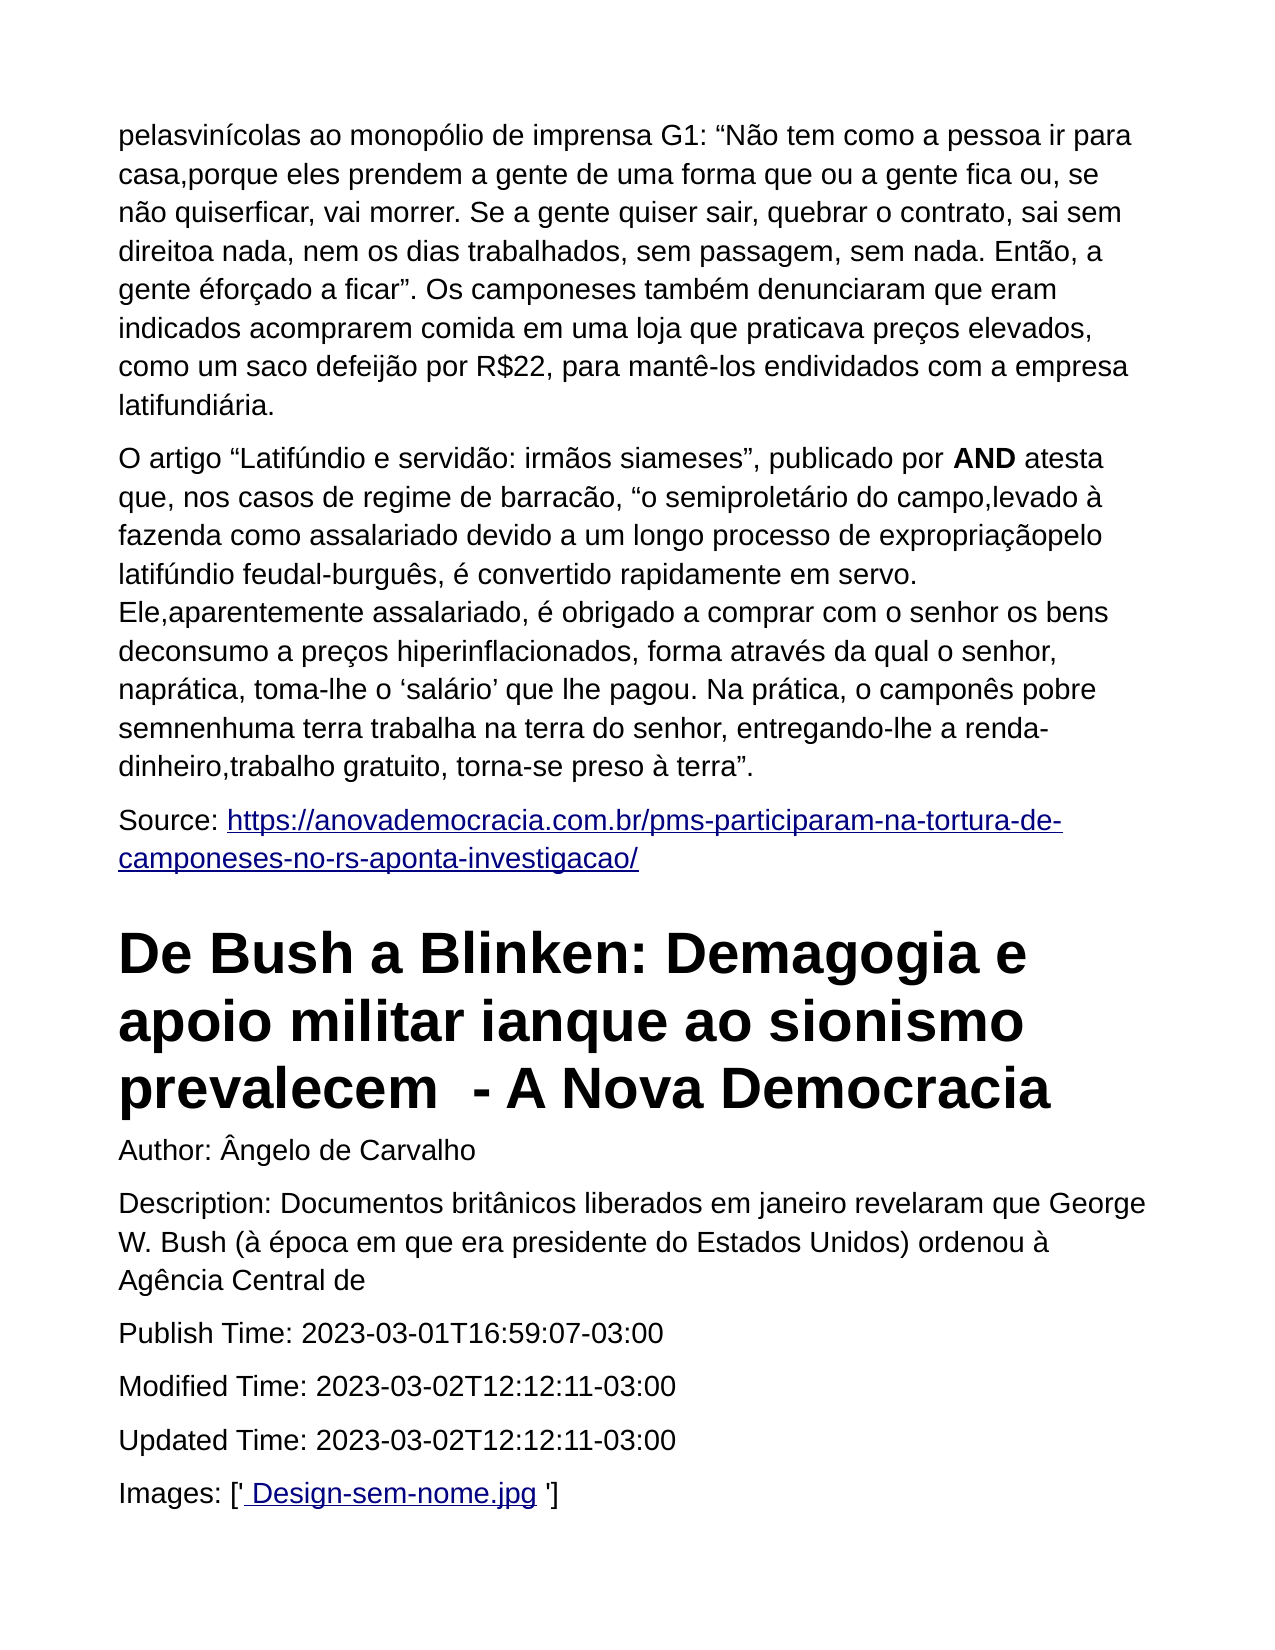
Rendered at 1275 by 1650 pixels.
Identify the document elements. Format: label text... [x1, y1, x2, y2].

text Publish Time: 2023-03-01T16:59:07-03:00 [118, 1316, 1157, 1350]
subtitle De Bush a Blinken: Demagogia e apoio militar ianque ao sionismo prevalecem - A Nova Democracia [118, 919, 1157, 1120]
text Images: [' Design-sem-nome.jpg '] [118, 1476, 1157, 1509]
text Modified Time: 2023-03-02T12:12:11-03:00 [118, 1369, 1157, 1403]
text Updated Time: 2023-03-02T12:12:11-03:00 [118, 1422, 1157, 1456]
text Author: Ângelo de Carvalho [118, 1133, 1157, 1166]
text Description: Documentos britânicos liberados em janeiro revelaram que George W. Bush (à época em que era presidente do Estados Unidos) ordenou à Agência Central de [118, 1186, 1157, 1297]
text Source: https://anovademocracia.com.br/pms-participaram-na-tortura-de-camponeses-no-rs-aponta-investigacao/ [118, 802, 1157, 874]
text pelasvinícolas ao monopólio de imprensa G1: “Não tem como a pessoa ir para casa,porque eles prendem a gente de uma forma que ou a gente fica ou, se não quiserficar, vai morrer. Se a gente quiser sair, quebrar o contrato, sai sem direitoa nada, nem os dias trabalhados, sem passagem, sem nada. Então, a gente éforçado a ficar”. Os camponeses também denunciaram que eram indicados acomprarem comida em uma loja que praticava preços elevados, como um saco defeijão por R$22, para mantê-los endividados com a empresa latifundiária. [118, 118, 1157, 421]
text O artigo “Latifúndio e servidão: irmãos siameses”, publicado por AND atesta que, nos casos de regime de barracão, “o semiproletário do campo,levado à fazenda como assalariado devido a um longo processo de expropriaçãopelo latifúndio feudal-burguês, é convertido rapidamente em servo. Ele,aparentemente assalariado, é obrigado a comprar com o senhor os bens deconsumo a preços hiperinflacionados, forma através da qual o senhor, naprática, toma-lhe o ‘salário’ que lhe pagou. Na prática, o camponês pobre semnenhuma terra trabalha na terra do senhor, entregando-lhe a renda-dinheiro,trabalho gratuito, torna-se preso à terra”. [118, 441, 1157, 783]
